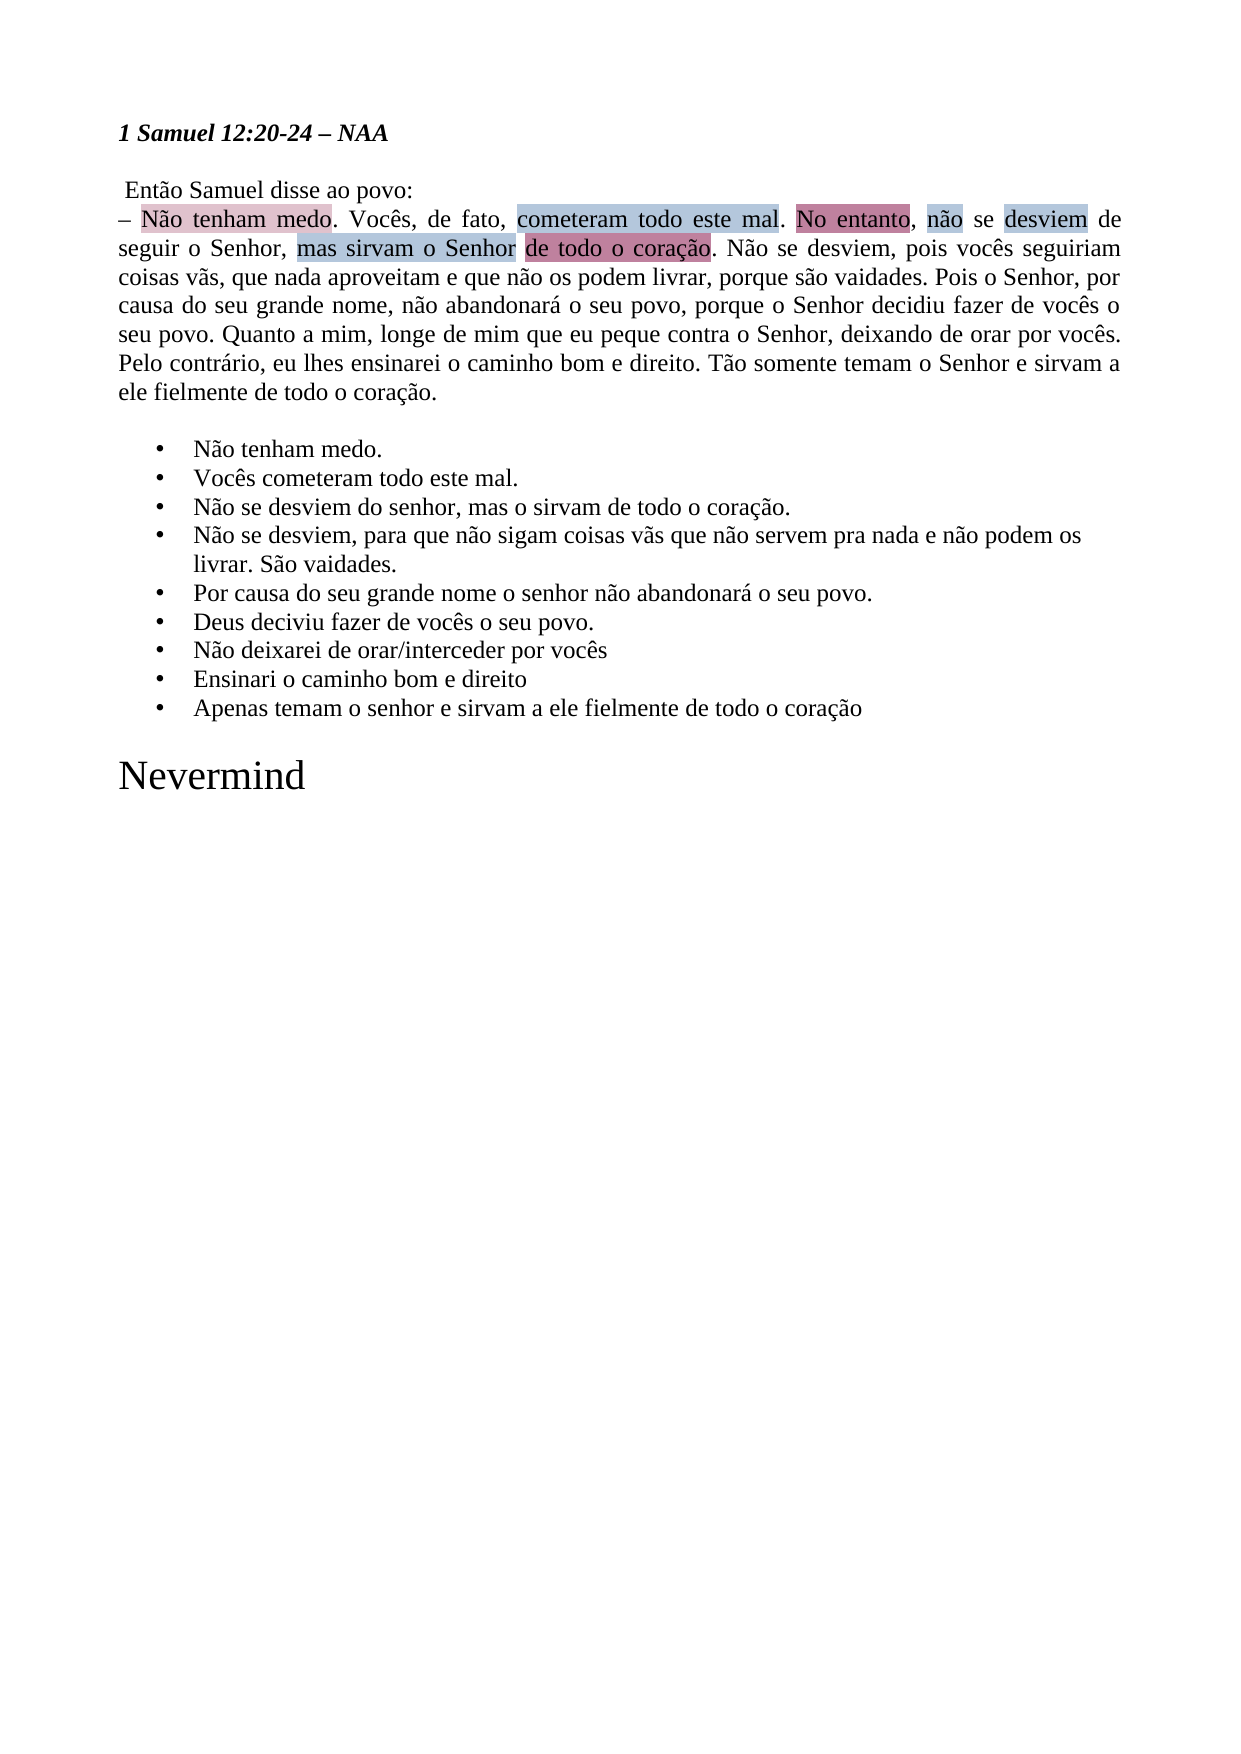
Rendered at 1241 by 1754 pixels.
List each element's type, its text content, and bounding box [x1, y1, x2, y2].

list Não deixarei de orar/interceder por vocês [156, 636, 1122, 664]
text Nevermind [118, 751, 1122, 798]
list Deus deciviu fazer de vocês o seu povo. [156, 607, 1122, 636]
list Apenas temam o senhor e sirvam a ele fielmente de todo o coração [156, 693, 1122, 722]
text 1 Samuel 12:20-24 – NAA [118, 118, 1122, 147]
text – Não tenham medo. Vocês, de fato, cometeram todo este mal. No entanto, não se desviem de seguir o Senhor, mas sirvam o Senhor de todo o coração. Não se desviem, pois vocês seguiriam coisas vãs, que nada aproveitam e que não os podem livrar, porque são vaidades. Pois o Senhor, por causa do seu grande nome, não abandonará o seu povo, porque o Senhor decidiu fazer de vocês o seu povo. Quanto a mim, longe de mim que eu peque contra o Senhor, deixando de orar por vocês. Pelo contrário, eu lhes ensinarei o caminho bom e direito. Tão somente temam o Senhor e sirvam a ele fielmente de todo o coração. [118, 204, 1122, 406]
list Ensinari o caminho bom e direito [156, 664, 1122, 693]
list Não se desviem do senhor, mas o sirvam de todo o coração. [156, 492, 1122, 521]
list Por causa do seu grande nome o senhor não abandonará o seu povo. [156, 578, 1122, 607]
list Não tenham medo. [156, 434, 1122, 463]
list Não se desviem, para que não sigam coisas vãs que não servem pra nada e não podem os livrar. São vaidades. [156, 521, 1122, 578]
list Vocês cometeram todo este mal. [156, 463, 1122, 492]
text Então Samuel disse ao povo: [118, 176, 1122, 204]
